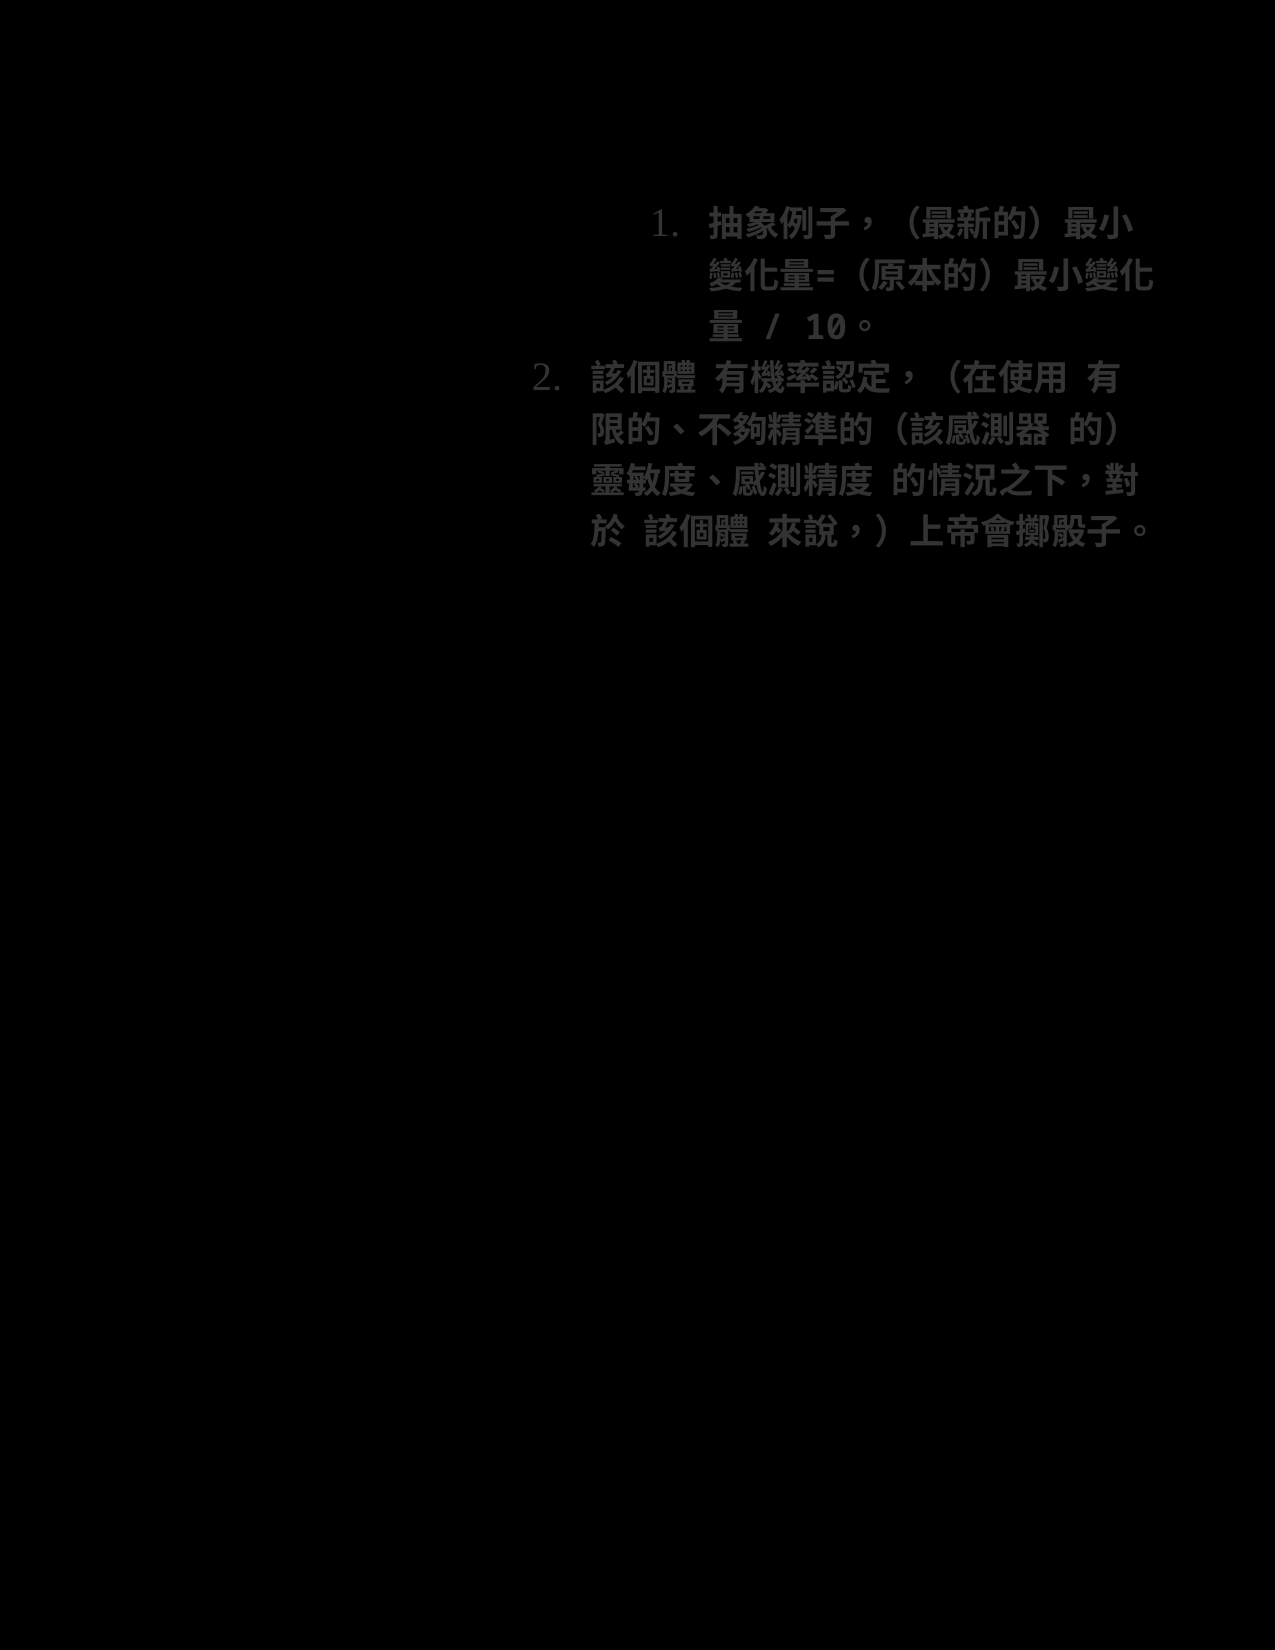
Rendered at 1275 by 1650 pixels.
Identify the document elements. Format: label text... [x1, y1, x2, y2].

list 該個體 有機率認定，（在使用 有限的、不夠精準的（該感測器 的）靈敏度、感測精度 的情況之下，對於 該個體 來說，）上帝會擲骰子。 [532, 350, 1157, 555]
list 抽象例子，（最新的）最小變化量=（原本的）最小變化量 / 10。 [649, 196, 1157, 350]
